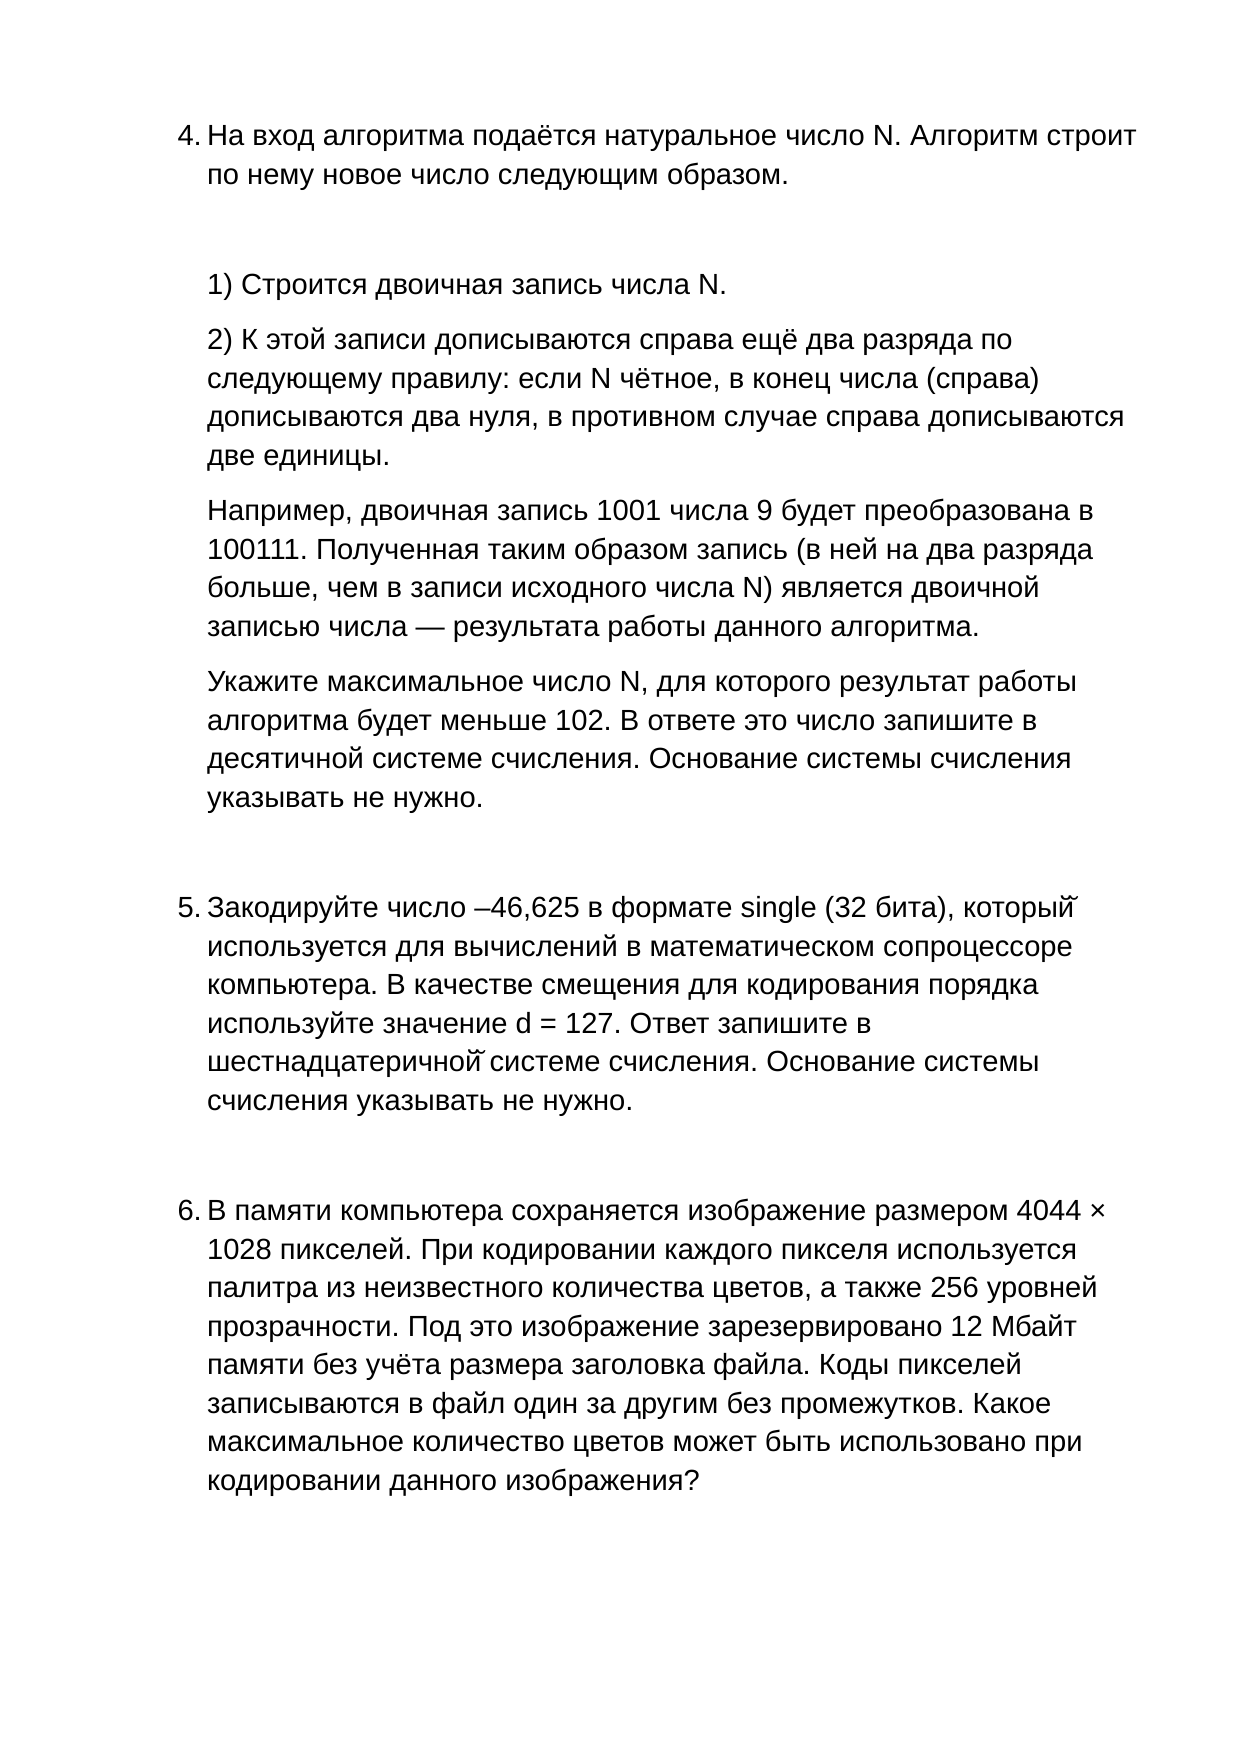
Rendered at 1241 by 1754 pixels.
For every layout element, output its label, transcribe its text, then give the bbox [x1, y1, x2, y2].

text Укажите максимальное число N, для которого результат работы алгоритма будет меньше 102. В ответе это число запишите в десятичной системе счисления. Основание системы счисления указывать не нужно. [207, 664, 1152, 813]
list В памяти компьютера сохраняется изображение размером 4044 × 1028 пикселей. При кодировании каждого пикселя используется палитра из неизвестного количества цветов, а также 256 уровней прозрачности. Под это изображение зарезервировано 12 Мбайт памяти без учёта размера заголовка файла. Коды пикселей записываются в файл один за другим без промежутков. Какое максимальное количество цветов может быть использовано при кодировании данного изображения? [177, 1193, 1152, 1496]
list Закодируйте число –46,625 в формате single (32 бита), который̆ используется для вычислений в математическом сопроцессоре компьютера. В качестве смещения для кодирования порядка используйте значение d = 127. Ответ запишите в шестнадцатеричной̆ системе счисления. Основание системы счисления указывать не нужно. [177, 890, 1152, 1116]
text 1) Строится двоичная запись числа N. [207, 267, 1152, 301]
text 2) К этой записи дописываются справа ещё два разряда по следующему правилу: если N чётное, в конец числа (справа) дописываются два нуля, в противном случае справа дописываются две единицы. [207, 322, 1152, 471]
text Например, двоичная запись 1001 числа 9 будет преобразована в 100111. Полученная таким образом запись (в ней на два разряда больше, чем в записи исходного числа N) является двоичной записью числа — результата работы данного алгоритма. [207, 493, 1152, 642]
list На вход алгоритма подаётся натуральное число N. Алгоритм строит по нему новое число следующим образом. [177, 118, 1152, 190]
